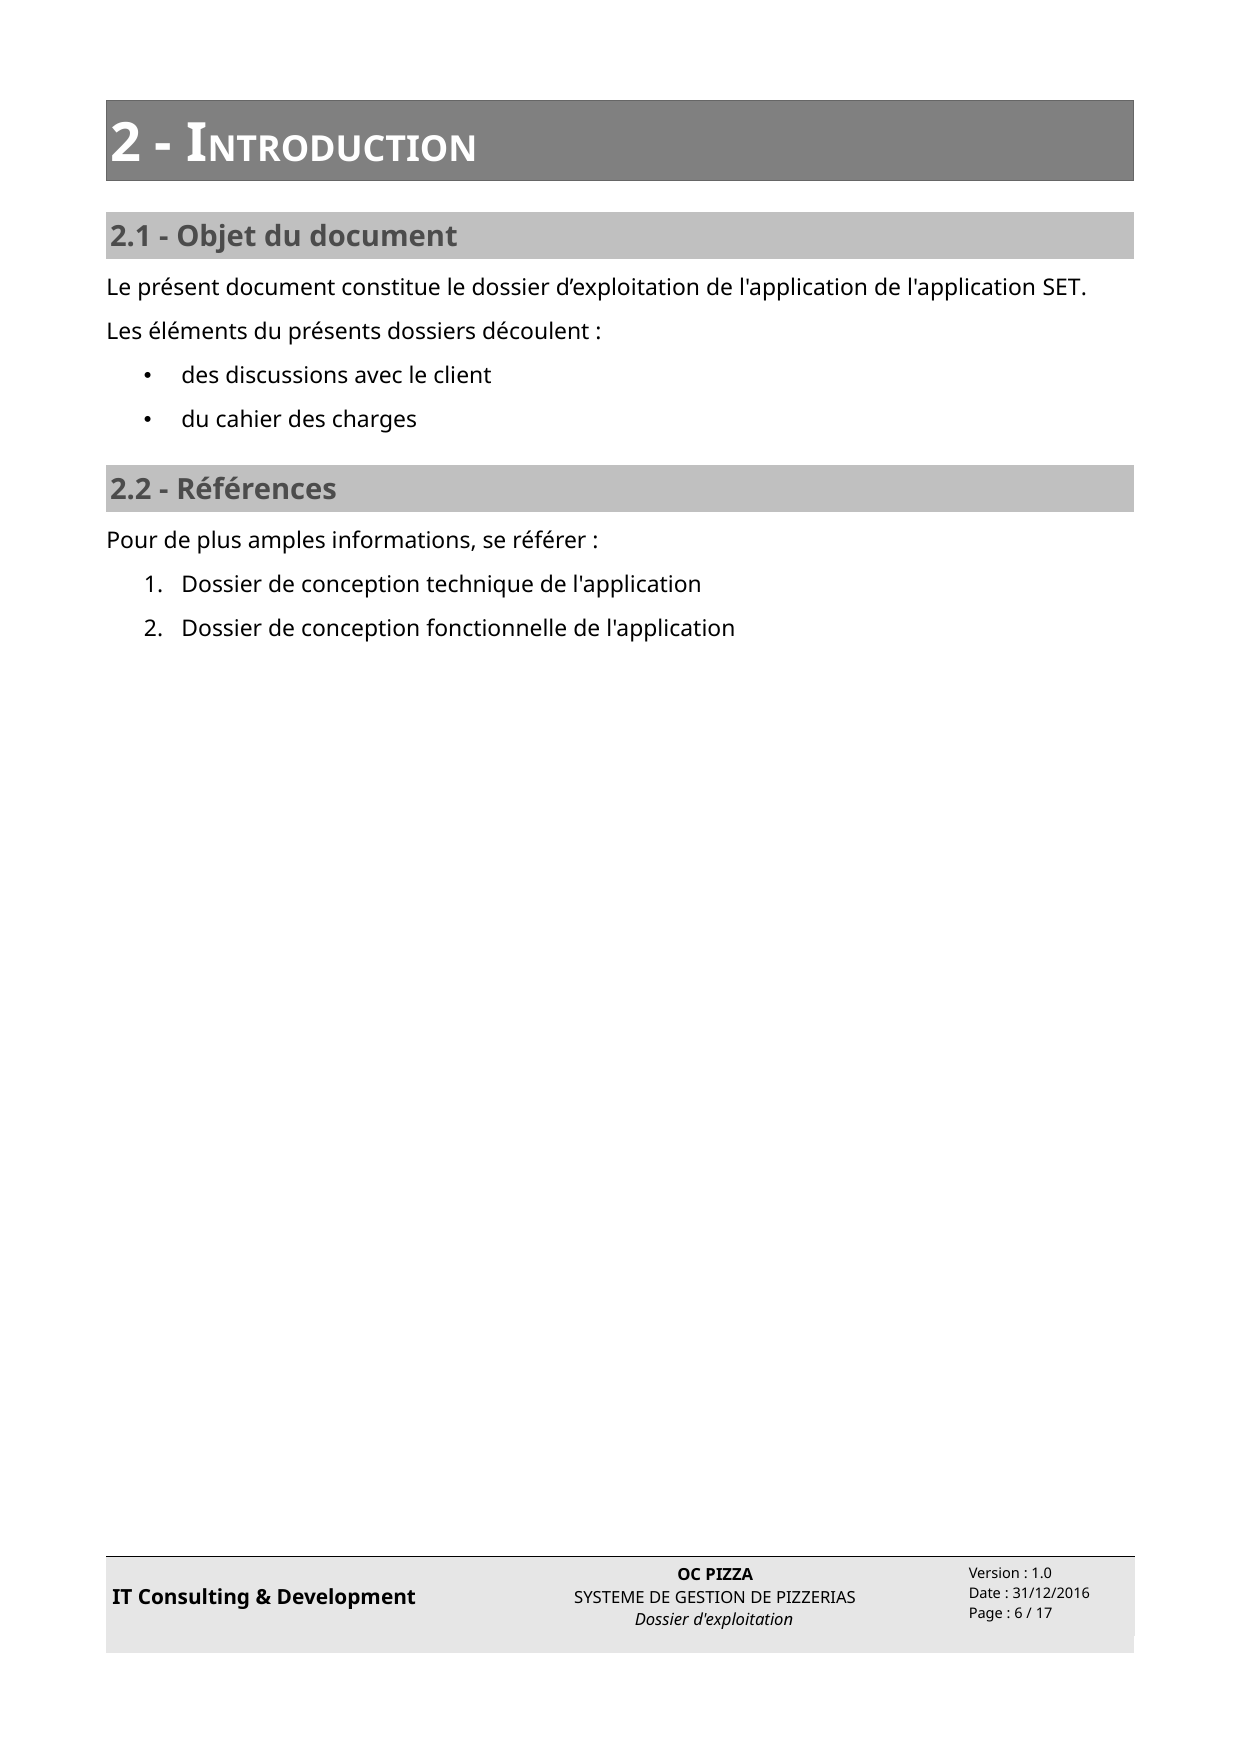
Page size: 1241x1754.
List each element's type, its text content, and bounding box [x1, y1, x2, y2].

text Le présent document constitue le dossier d’exploitation de l'application de l'application SET. [106, 271, 1134, 302]
list du cahier des charges [144, 402, 1134, 434]
list Dossier de conception fonctionnelle de l'application [144, 612, 1134, 643]
subtitle Références [107, 466, 1133, 511]
text Pour de plus amples informations, se référer : [106, 524, 1134, 555]
subtitle Objet du document [107, 213, 1133, 258]
text Les éléments du présents dossiers découlent : [106, 315, 1134, 346]
list Dossier de conception technique de l'application [144, 568, 1134, 599]
subtitle Introduction [107, 101, 1133, 180]
list des discussions avec le client [144, 359, 1134, 390]
